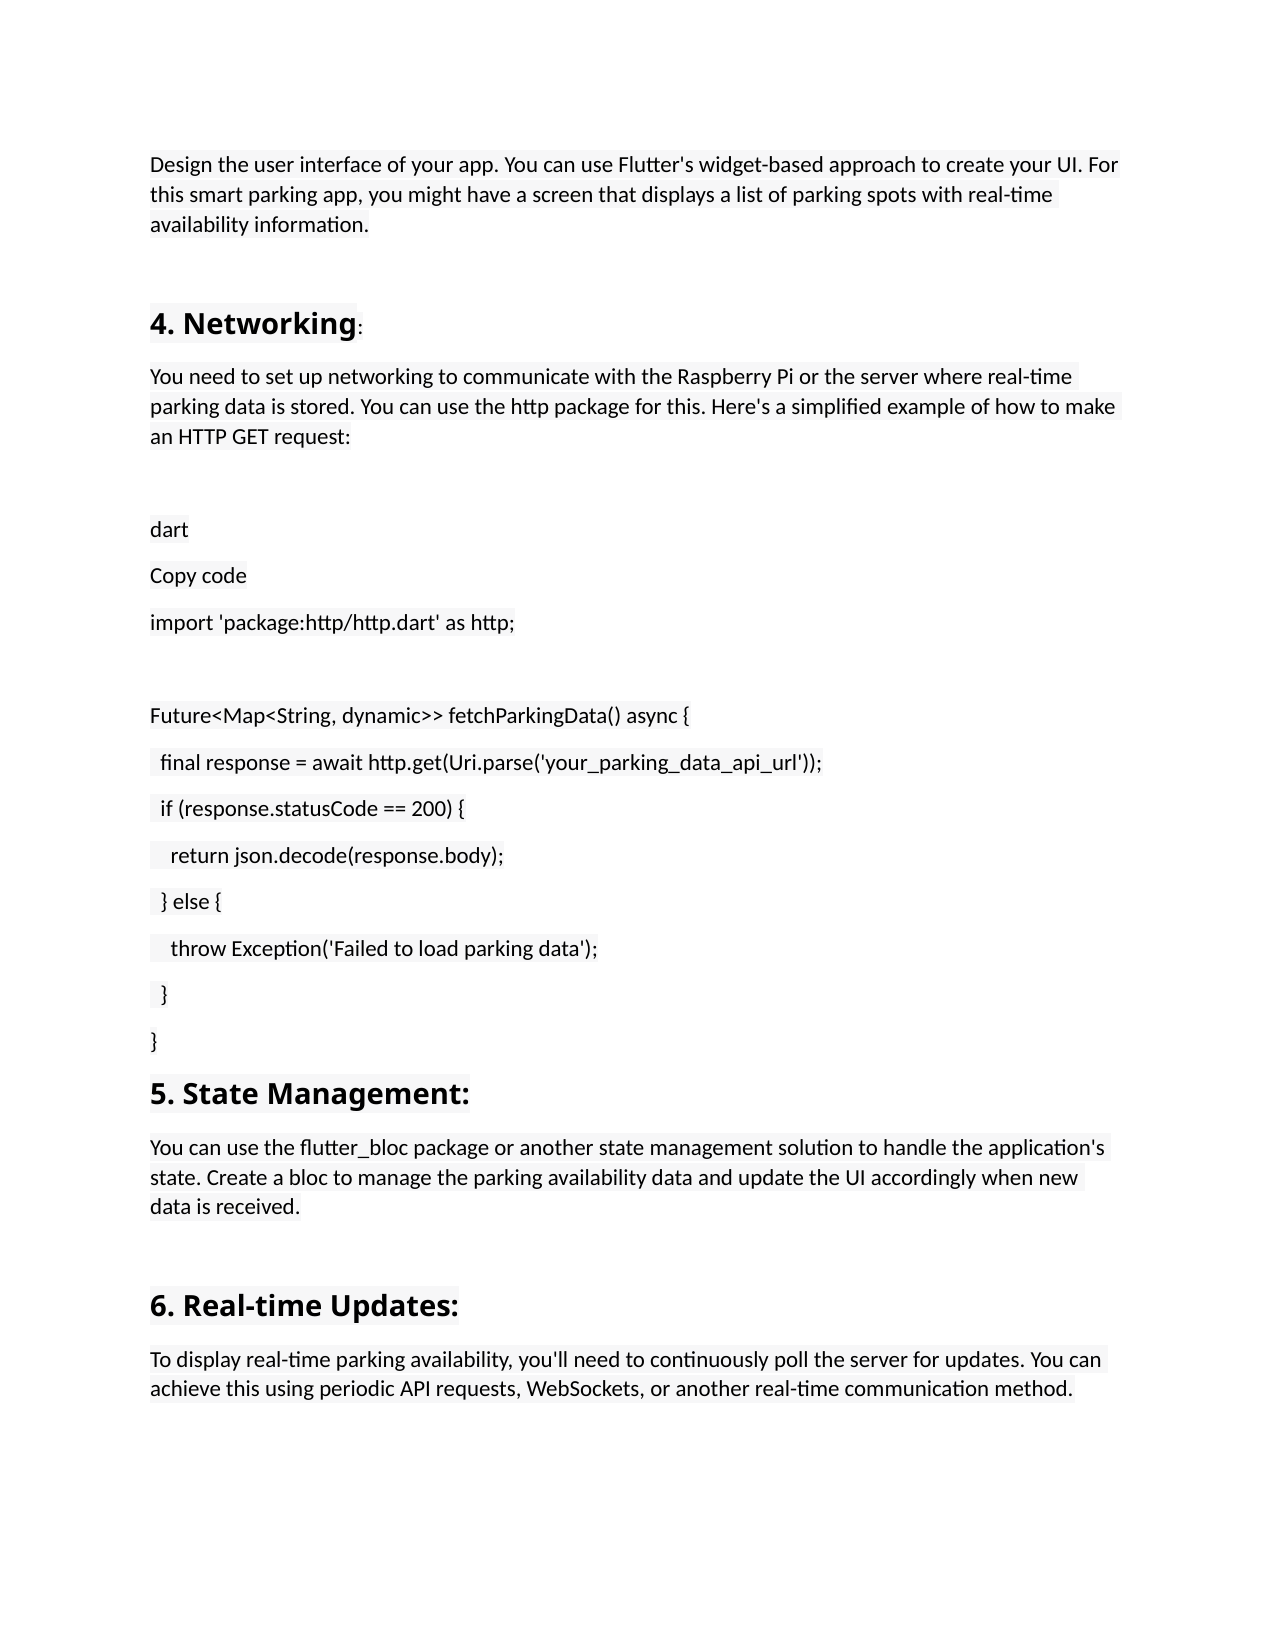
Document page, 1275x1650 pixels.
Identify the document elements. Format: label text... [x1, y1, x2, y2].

text 4. Networking: [150, 303, 1125, 343]
text import 'package:http/http.dart' as http; [150, 608, 1125, 636]
text return json.decode(response.body); [150, 841, 1125, 869]
text throw Exception('Failed to load parking data'); [150, 934, 1125, 962]
text dart [150, 515, 1125, 543]
text } else { [150, 887, 1125, 915]
text } [150, 981, 1125, 1008]
text You need to set up networking to communicate with the Raspberry Pi or the server where real-time parking data is stored. You can use the http package for this. Here's a simplified example of how to make an HTTP GET request: [150, 362, 1125, 450]
text } [150, 1027, 1125, 1055]
text Copy code [150, 561, 1125, 589]
text To display real-time parking availability, you'll need to continuously poll the server for updates. You can achieve this using periodic API requests, WebSockets, or another real-time communication method. [150, 1345, 1125, 1403]
text Design the user interface of your app. You can use Flutter's widget-based approach to create your UI. For this smart parking app, you might have a screen that displays a list of parking spots with real-time availability information. [150, 150, 1125, 238]
text if (response.statusCode == 200) { [150, 794, 1125, 822]
text 5. State Management: [150, 1074, 1125, 1113]
text Future<Map<String, dynamic>> fetchParkingData() async { [150, 701, 1125, 729]
text final response = await http.get(Uri.parse('your_parking_data_api_url')); [150, 748, 1125, 776]
text You can use the flutter_bloc package or another state management solution to handle the application's state. Create a bloc to manage the parking availability data and update the UI accordingly when new data is received. [150, 1133, 1125, 1221]
text 6. Real-time Updates: [150, 1286, 1125, 1325]
